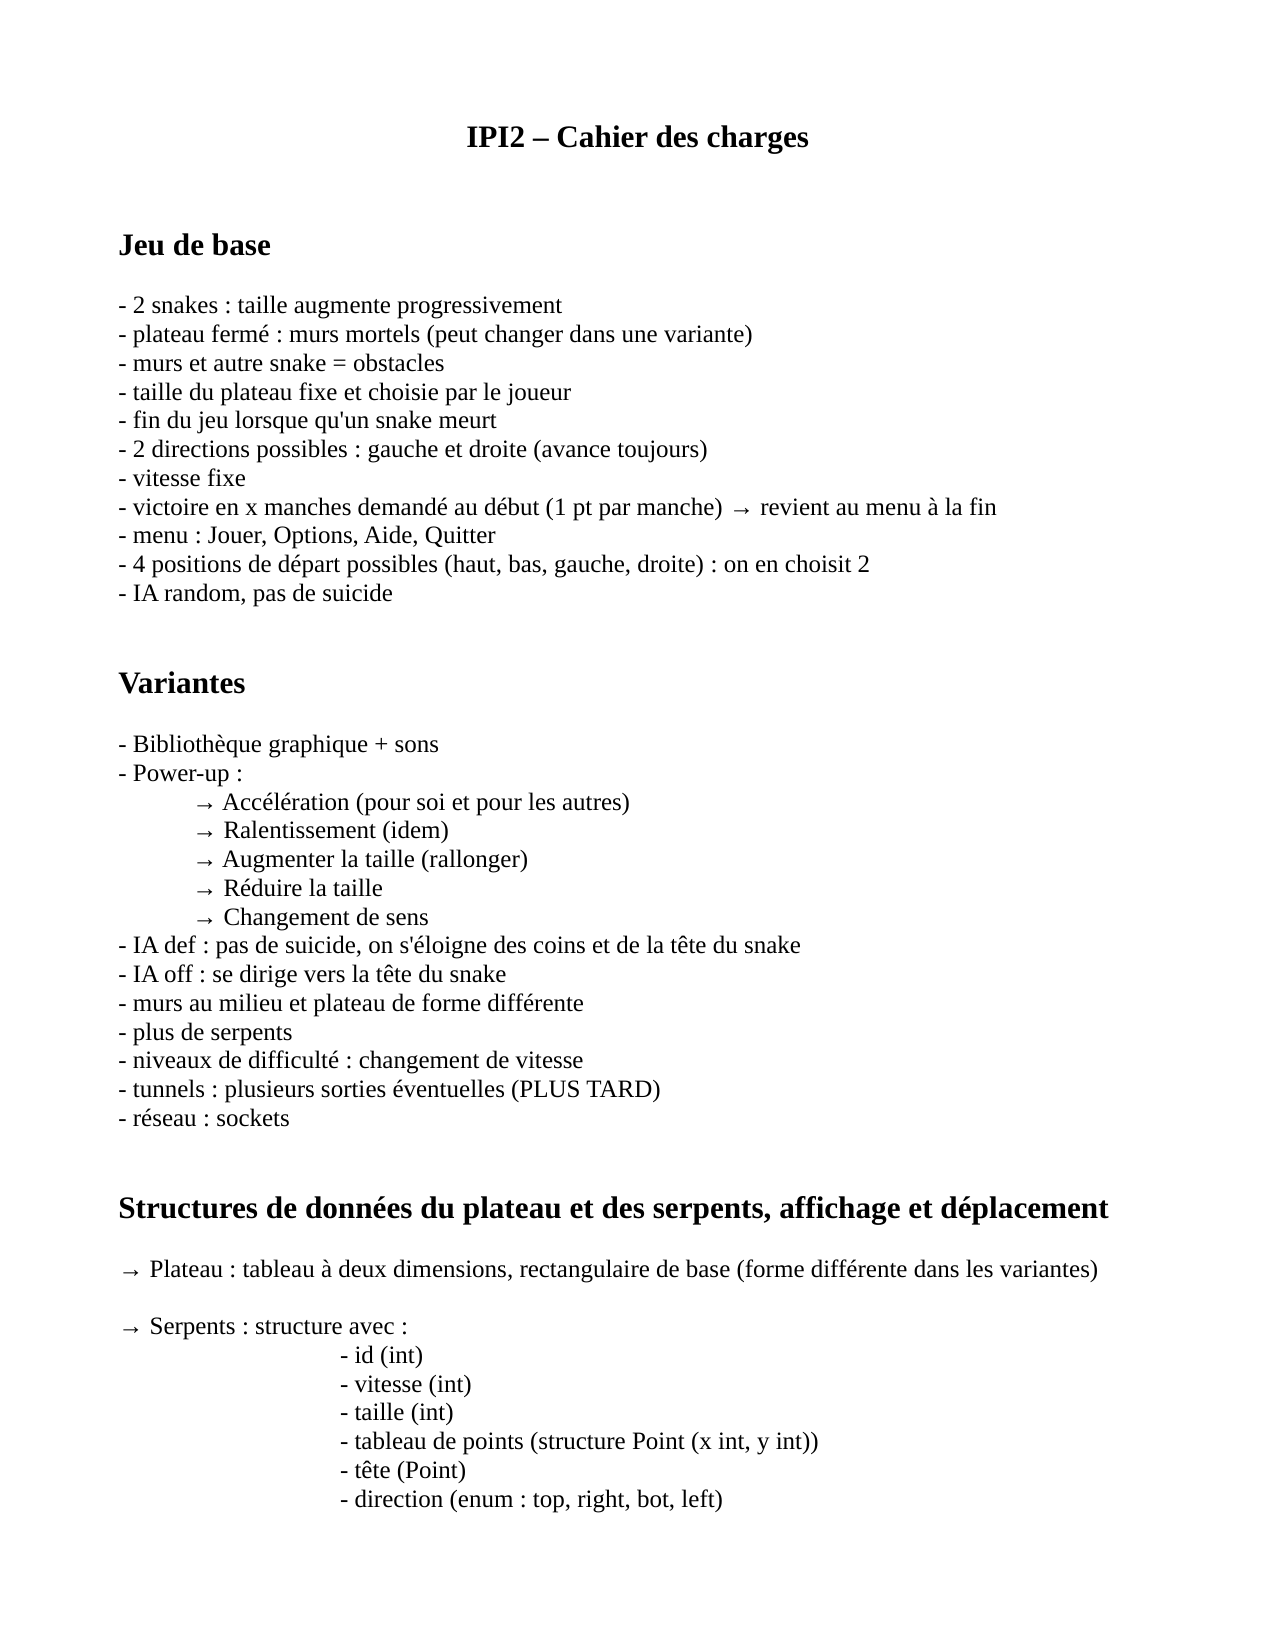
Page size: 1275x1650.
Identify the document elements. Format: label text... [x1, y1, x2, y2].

text - 2 directions possibles : gauche et droite (avance toujours) [118, 434, 1157, 463]
text - réseau : sockets [118, 1103, 1157, 1132]
text - victoire en x manches demandé au début (1 pt par manche) → revient au menu à la fin [118, 492, 1157, 521]
text - IA def : pas de suicide, on s'éloigne des coins et de la tête du snake [118, 930, 1157, 959]
text Jeu de base [118, 226, 1157, 262]
text - id (int) [118, 1340, 1157, 1369]
text - tunnels : plusieurs sorties éventuelles (PLUS TARD) [118, 1074, 1157, 1103]
text - fin du jeu lorsque qu'un snake meurt [118, 406, 1157, 434]
text Structures de données du plateau et des serpents, affichage et déplacement [118, 1189, 1157, 1225]
text - plus de serpents [118, 1017, 1157, 1045]
text - vitesse fixe [118, 463, 1157, 492]
text - murs et autre snake = obstacles [118, 348, 1157, 377]
text Variantes [118, 664, 1157, 700]
text - direction (enum : top, right, bot, left) [118, 1484, 1157, 1512]
text - taille (int) [118, 1397, 1157, 1426]
text → Réduire la taille [118, 873, 1157, 902]
text - IA random, pas de suicide [118, 578, 1157, 607]
text → Accélération (pour soi et pour les autres) [118, 787, 1157, 815]
text → Augmenter la taille (rallonger) [118, 844, 1157, 873]
text - murs au milieu et plateau de forme différente [118, 988, 1157, 1017]
text - 4 positions de départ possibles (haut, bas, gauche, droite) : on en choisit 2 [118, 549, 1157, 578]
text - tête (Point) [118, 1455, 1157, 1484]
text - taille du plateau fixe et choisie par le joueur [118, 377, 1157, 406]
text - tableau de points (structure Point (x int, y int)) [118, 1426, 1157, 1455]
text IPI2 – Cahier des charges [118, 118, 1157, 154]
text → Changement de sens [118, 902, 1157, 930]
text - niveaux de difficulté : changement de vitesse [118, 1045, 1157, 1074]
text - menu : Jouer, Options, Aide, Quitter [118, 521, 1157, 549]
text - Bibliothèque graphique + sons [118, 729, 1157, 758]
text → Plateau : tableau à deux dimensions, rectangulaire de base (forme différente dans les variantes) [118, 1254, 1157, 1282]
text → Serpents : structure avec : [118, 1311, 1157, 1340]
text → Ralentissement (idem) [118, 815, 1157, 844]
text - Power-up : [118, 758, 1157, 787]
text - plateau fermé : murs mortels (peut changer dans une variante) [118, 319, 1157, 348]
text - 2 snakes : taille augmente progressivement [118, 291, 1157, 319]
text - IA off : se dirige vers la tête du snake [118, 959, 1157, 988]
text - vitesse (int) [118, 1369, 1157, 1397]
